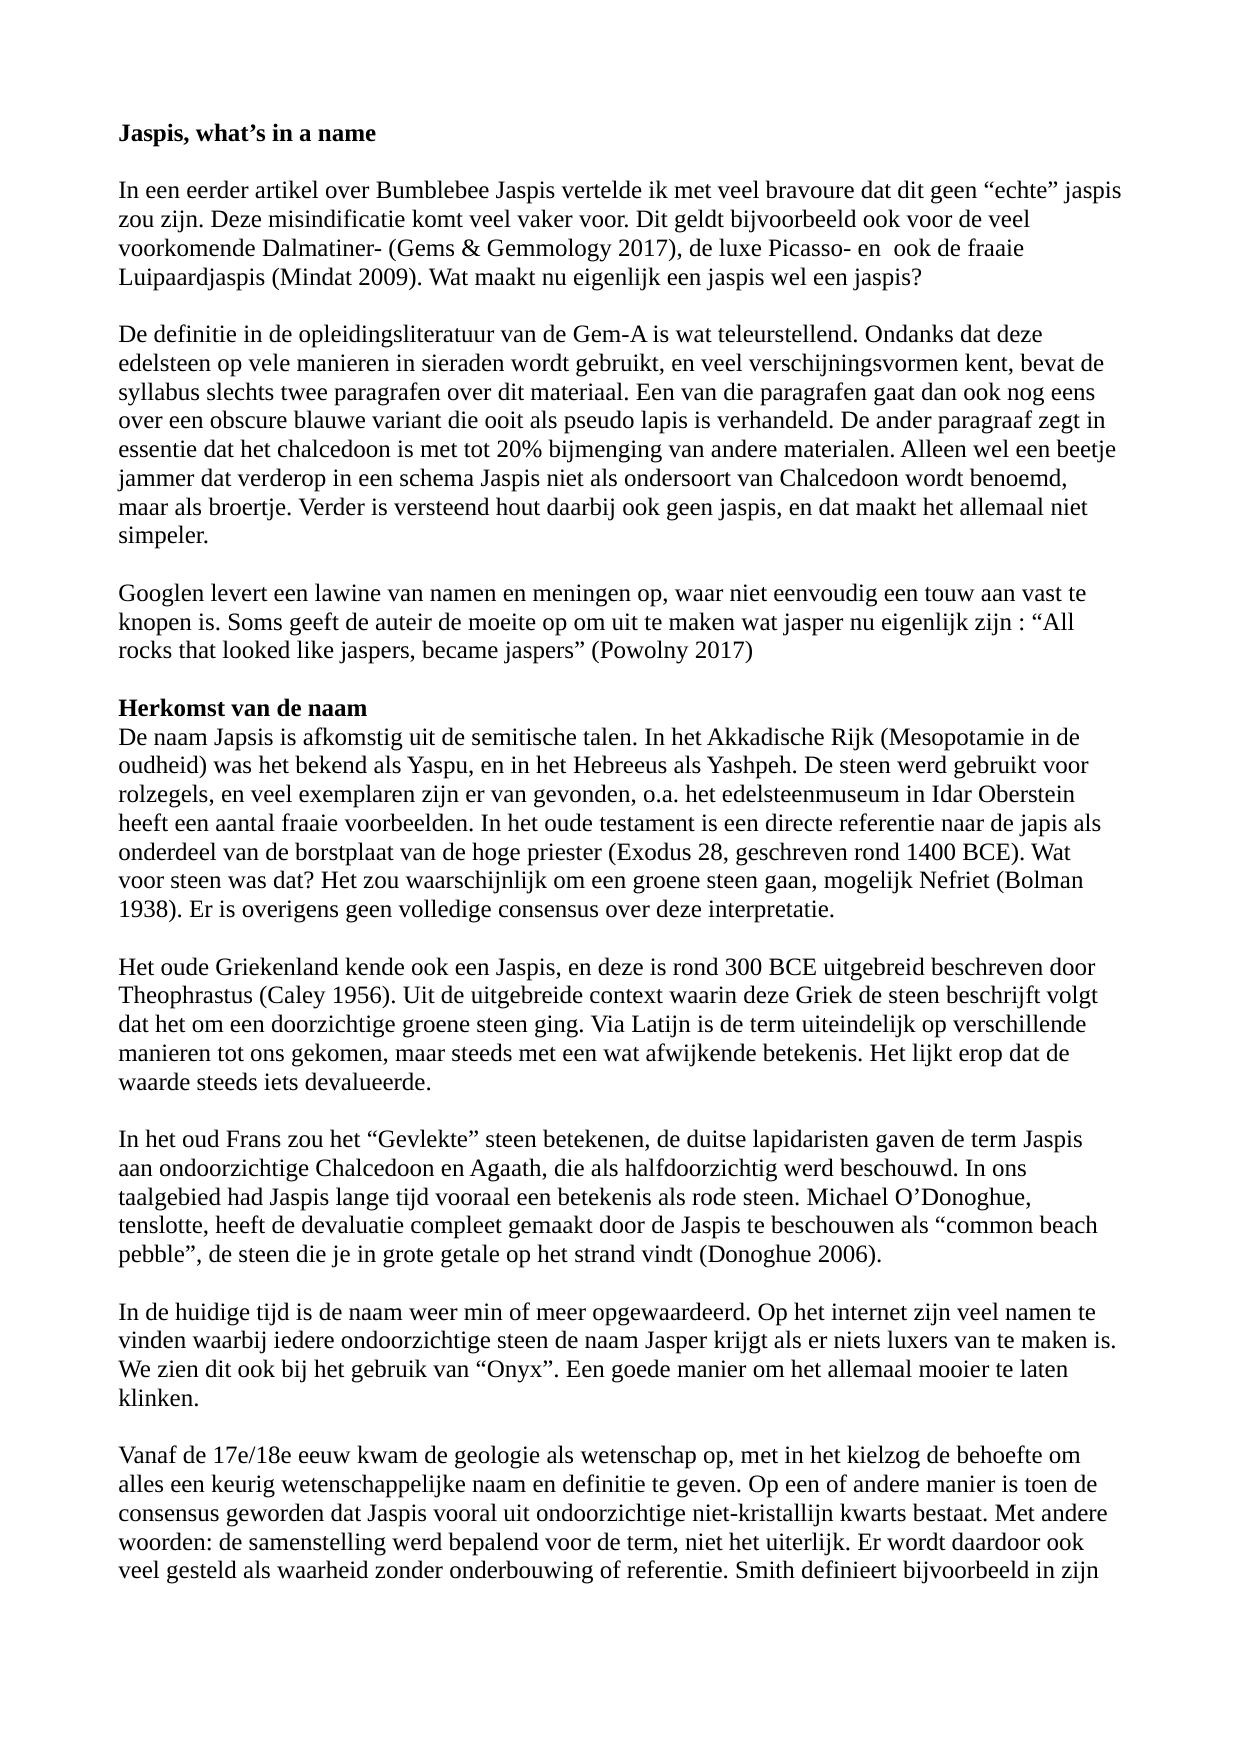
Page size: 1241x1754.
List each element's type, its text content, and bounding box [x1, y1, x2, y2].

text In het oud Frans zou het “Gevlekte” steen betekenen, de duitse lapidaristen gaven de term Jaspis aan ondoorzichtige Chalcedoon en Agaath, die als halfdoorzichtig werd beschouwd. In ons taalgebied had Jaspis lange tijd vooraal een betekenis als rode steen. Michael O’Donoghue, tenslotte, heeft de devaluatie compleet gemaakt door de Jaspis te beschouwen als “common beach pebble”, de steen die je in grote getale op het strand vindt (Donoghue 2006). [118, 1124, 1122, 1268]
text Vanaf de 17e/18e eeuw kwam de geologie als wetenschap op, met in het kielzog de behoefte om alles een keurig wetenschappelijke naam en definitie te geven. Op een of andere manier is toen de consensus geworden dat Jaspis vooral uit ondoorzichtige niet-kristallijn kwarts bestaat. Met andere woorden: de samenstelling werd bepalend voor de term, niet het uiterlijk. Er wordt daardoor ook veel gesteld als waarheid zonder onderbouwing of referentie. Smith definieert bijvoorbeeld in zijn [118, 1441, 1122, 1584]
text De definitie in de opleidingsliteratuur van de Gem-A is wat teleurstellend. Ondanks dat deze edelsteen op vele manieren in sieraden wordt gebruikt, en veel verschijningsvormen kent, bevat de syllabus slechts twee paragrafen over dit materiaal. Een van die paragrafen gaat dan ook nog eens over een obscure blauwe variant die ooit als pseudo lapis is verhandeld. De ander paragraaf zegt in essentie dat het chalcedoon is met tot 20% bijmenging van andere materialen. Alleen wel een beetje jammer dat verderop in een schema Jaspis niet als ondersoort van Chalcedoon wordt benoemd, maar als broertje. Verder is versteend hout daarbij ook geen jaspis, en dat maakt het allemaal niet simpeler. [118, 319, 1122, 549]
text De naam Japsis is afkomstig uit de semitische talen. In het Akkadische Rijk (Mesopotamie in de oudheid) was het bekend als Yaspu, en in het Hebreeus als Yashpeh. De steen werd gebruikt voor rolzegels, en veel exemplaren zijn er van gevonden, o.a. het edelsteenmuseum in Idar Oberstein heeft een aantal fraaie voorbeelden. In het oude testament is een directe referentie naar de japis als onderdeel van de borstplaat van de hoge priester (Exodus 28, geschreven rond 1400 BCE). Wat voor steen was dat? Het zou waarschijnlijk om een groene steen gaan, mogelijk Nefriet (Bolman 1938). Er is overigens geen volledige consensus over deze interpretatie. [118, 722, 1122, 923]
text In de huidige tijd is de naam weer min of meer opgewaardeerd. Op het internet zijn veel namen te vinden waarbij iedere ondoorzichtige steen de naam Jasper krijgt als er niets luxers van te maken is. We zien dit ook bij het gebruik van “Onyx”. Een goede manier om het allemaal mooier te laten klinken. [118, 1297, 1122, 1412]
text Jaspis, what’s in a name [118, 118, 1122, 147]
text In een eerder artikel over Bumblebee Jaspis vertelde ik met veel bravoure dat dit geen “echte” jaspis zou zijn. Deze misindificatie komt veel vaker voor. Dit geldt bijvoorbeeld ook voor de veel voorkomende Dalmatiner- (Gems & Gemmology 2017), de luxe Picasso- en ook de fraaie Luipaardjaspis (Mindat 2009). Wat maakt nu eigenlijk een jaspis wel een jaspis? [118, 176, 1122, 319]
text Het oude Griekenland kende ook een Jaspis, en deze is rond 300 BCE uitgebreid beschreven door Theophrastus (Caley 1956). Uit de uitgebreide context waarin deze Griek de steen beschrijft volgt dat het om een doorzichtige groene steen ging. Via Latijn is de term uiteindelijk op verschillende manieren tot ons gekomen, maar steeds met een wat afwijkende betekenis. Het lijkt erop dat de waarde steeds iets devalueerde. [118, 952, 1122, 1096]
text Herkomst van de naam [118, 693, 1122, 722]
text Googlen levert een lawine van namen en meningen op, waar niet eenvoudig een touw aan vast te knopen is. Soms geeft de auteir de moeite op om uit te maken wat jasper nu eigenlijk zijn : “All rocks that looked like jaspers, became jaspers” (Powolny 2017) [118, 578, 1122, 664]
